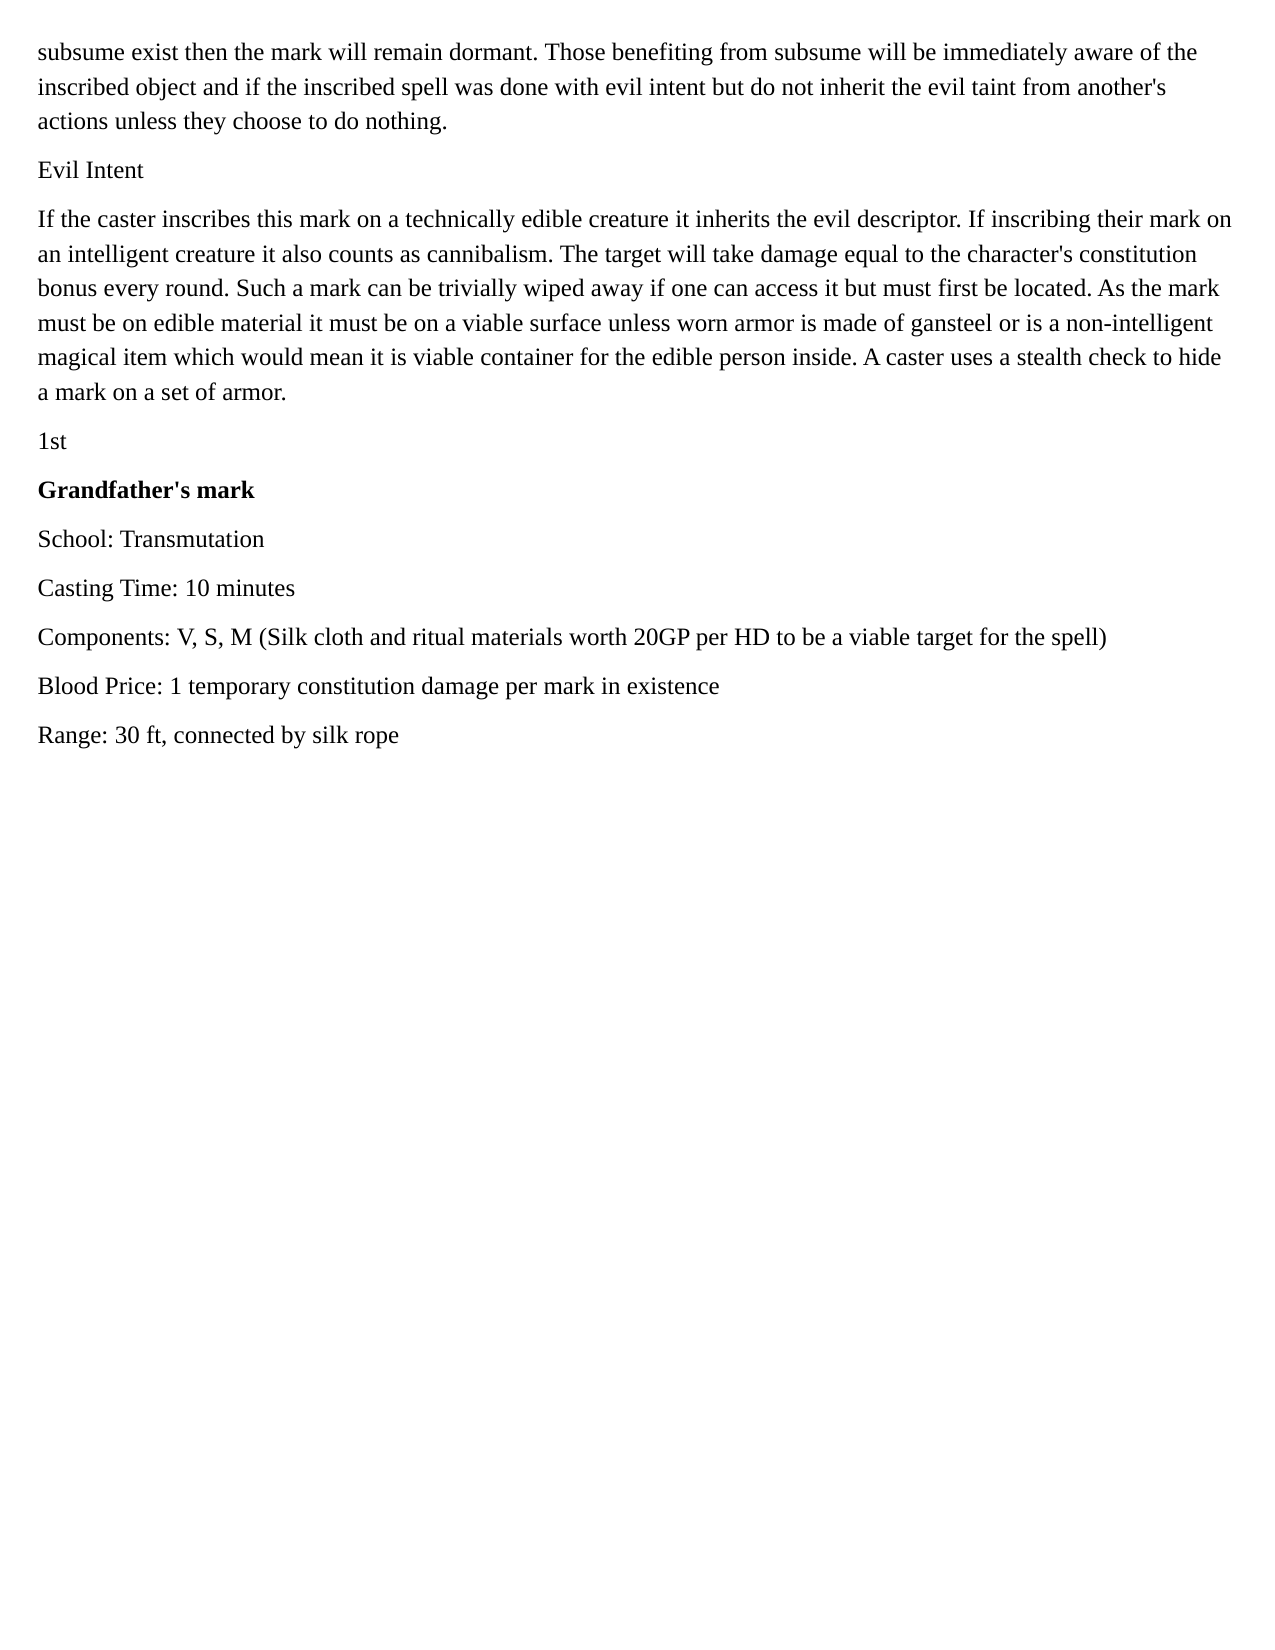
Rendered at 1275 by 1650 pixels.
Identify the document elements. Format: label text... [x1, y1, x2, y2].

text Evil Intent [37, 156, 1237, 184]
text 1st [37, 426, 1237, 455]
text Range: 30 ft, connected by silk rope [37, 720, 1237, 749]
text subsume exist then the mark will remain dormant. Those benefiting from subsume will be immediately aware of the inscribed object and if the inscribed spell was done with evil intent but do not inherit the evil taint from another's actions unless they choose to do nothing. [37, 37, 1237, 135]
text Components: V, S, M (Silk cloth and ritual materials worth 20GP per HD to be a viable target for the spell) [37, 622, 1237, 651]
text Casting Time: 10 minutes [37, 573, 1237, 602]
text Blood Price: 1 temporary constitution damage per mark in existence [37, 671, 1237, 700]
text If the caster inscribes this mark on a technically edible creature it inherits the evil descriptor. If inscribing their mark on an intelligent creature it also counts as cannibalism. The target will take damage equal to the character's constitution bonus every round. Such a mark can be trivially wiped away if one can access it but must first be located. As the mark must be on edible material it must be on a viable surface unless worn armor is made of gansteel or is a non-intelligent magical item which would mean it is viable container for the edible person inside. A caster uses a stealth check to hide a mark on a set of armor. [37, 204, 1237, 406]
text Grandfather's mark [37, 475, 1237, 504]
text School: Transmutation [37, 524, 1237, 553]
